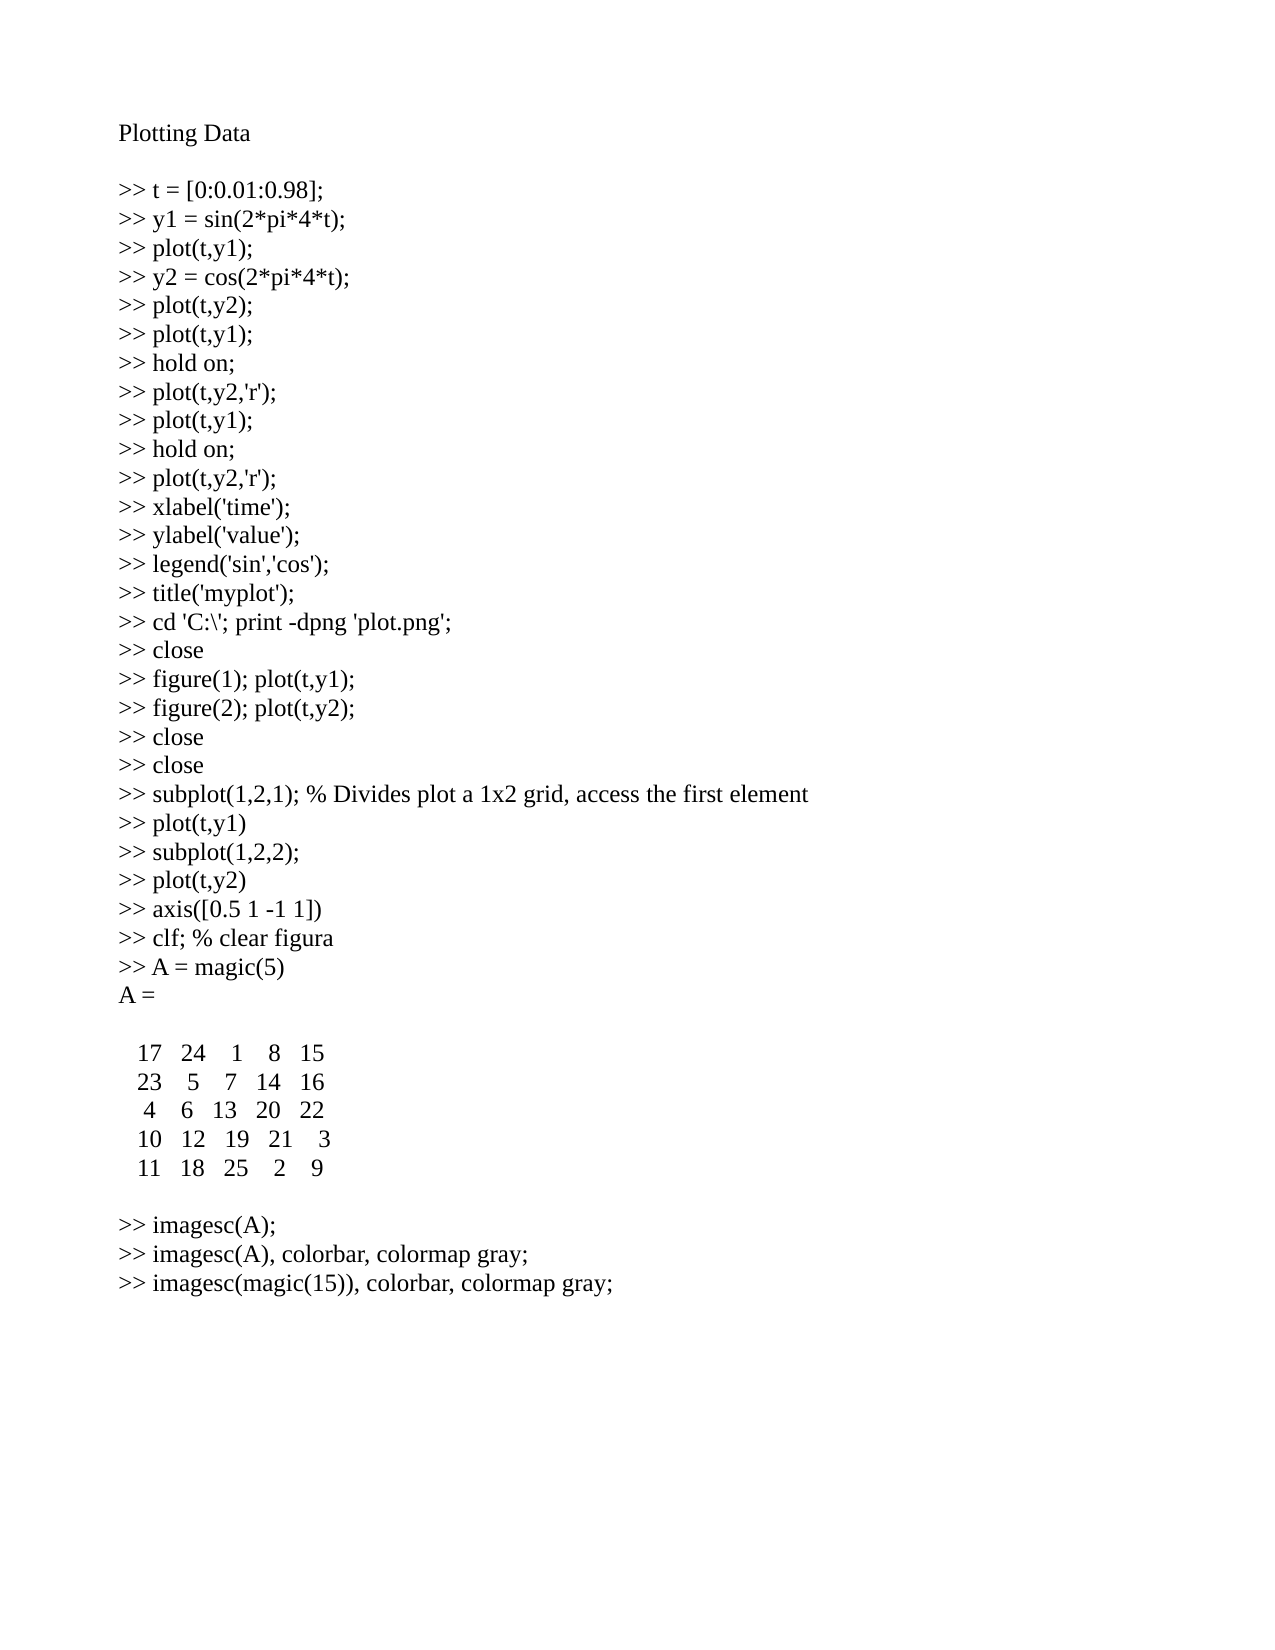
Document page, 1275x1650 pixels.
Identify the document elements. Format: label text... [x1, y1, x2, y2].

text >> plot(t,y1); [118, 406, 1157, 434]
text >> plot(t,y1); [118, 319, 1157, 348]
text >> plot(t,y2) [118, 866, 1157, 894]
text 23 5 7 14 16 [118, 1067, 1157, 1096]
text >> xlabel('time'); [118, 492, 1157, 521]
text >> clf; % clear figura [118, 923, 1157, 952]
text >> hold on; [118, 348, 1157, 377]
text >> plot(t,y1) [118, 808, 1157, 837]
text 4 6 13 20 22 [118, 1096, 1157, 1124]
text >> title('myplot'); [118, 578, 1157, 607]
text >> plot(t,y1); [118, 233, 1157, 262]
text >> axis([0.5 1 -1 1]) [118, 894, 1157, 923]
text >> figure(2); plot(t,y2); [118, 693, 1157, 722]
text >> plot(t,y2); [118, 291, 1157, 319]
text >> cd 'C:\'; print -dpng 'plot.png'; [118, 607, 1157, 636]
text >> t = [0:0.01:0.98]; [118, 176, 1157, 204]
text >> imagesc(A); [118, 1211, 1157, 1239]
text 10 12 19 21 3 [118, 1124, 1157, 1153]
text >> close [118, 722, 1157, 751]
text >> plot(t,y2,'r'); [118, 377, 1157, 406]
text >> ylabel('value'); [118, 521, 1157, 549]
text >> close [118, 636, 1157, 664]
text >> subplot(1,2,2); [118, 837, 1157, 866]
text >> hold on; [118, 434, 1157, 463]
text >> plot(t,y2,'r'); [118, 463, 1157, 492]
text >> figure(1); plot(t,y1); [118, 664, 1157, 693]
text 17 24 1 8 15 [118, 1038, 1157, 1067]
text >> subplot(1,2,1); % Divides plot a 1x2 grid, access the first element [118, 779, 1157, 808]
text >> A = magic(5) [118, 952, 1157, 981]
text >> close [118, 751, 1157, 779]
text Plotting Data [118, 118, 1157, 147]
text >> y1 = sin(2*pi*4*t); [118, 204, 1157, 233]
text >> imagesc(magic(15)), colorbar, colormap gray; [118, 1268, 1157, 1297]
text >> imagesc(A), colorbar, colormap gray; [118, 1239, 1157, 1268]
text >> legend('sin','cos'); [118, 549, 1157, 578]
text >> y2 = cos(2*pi*4*t); [118, 262, 1157, 291]
text 11 18 25 2 9 [118, 1153, 1157, 1182]
text A = [118, 981, 1157, 1009]
